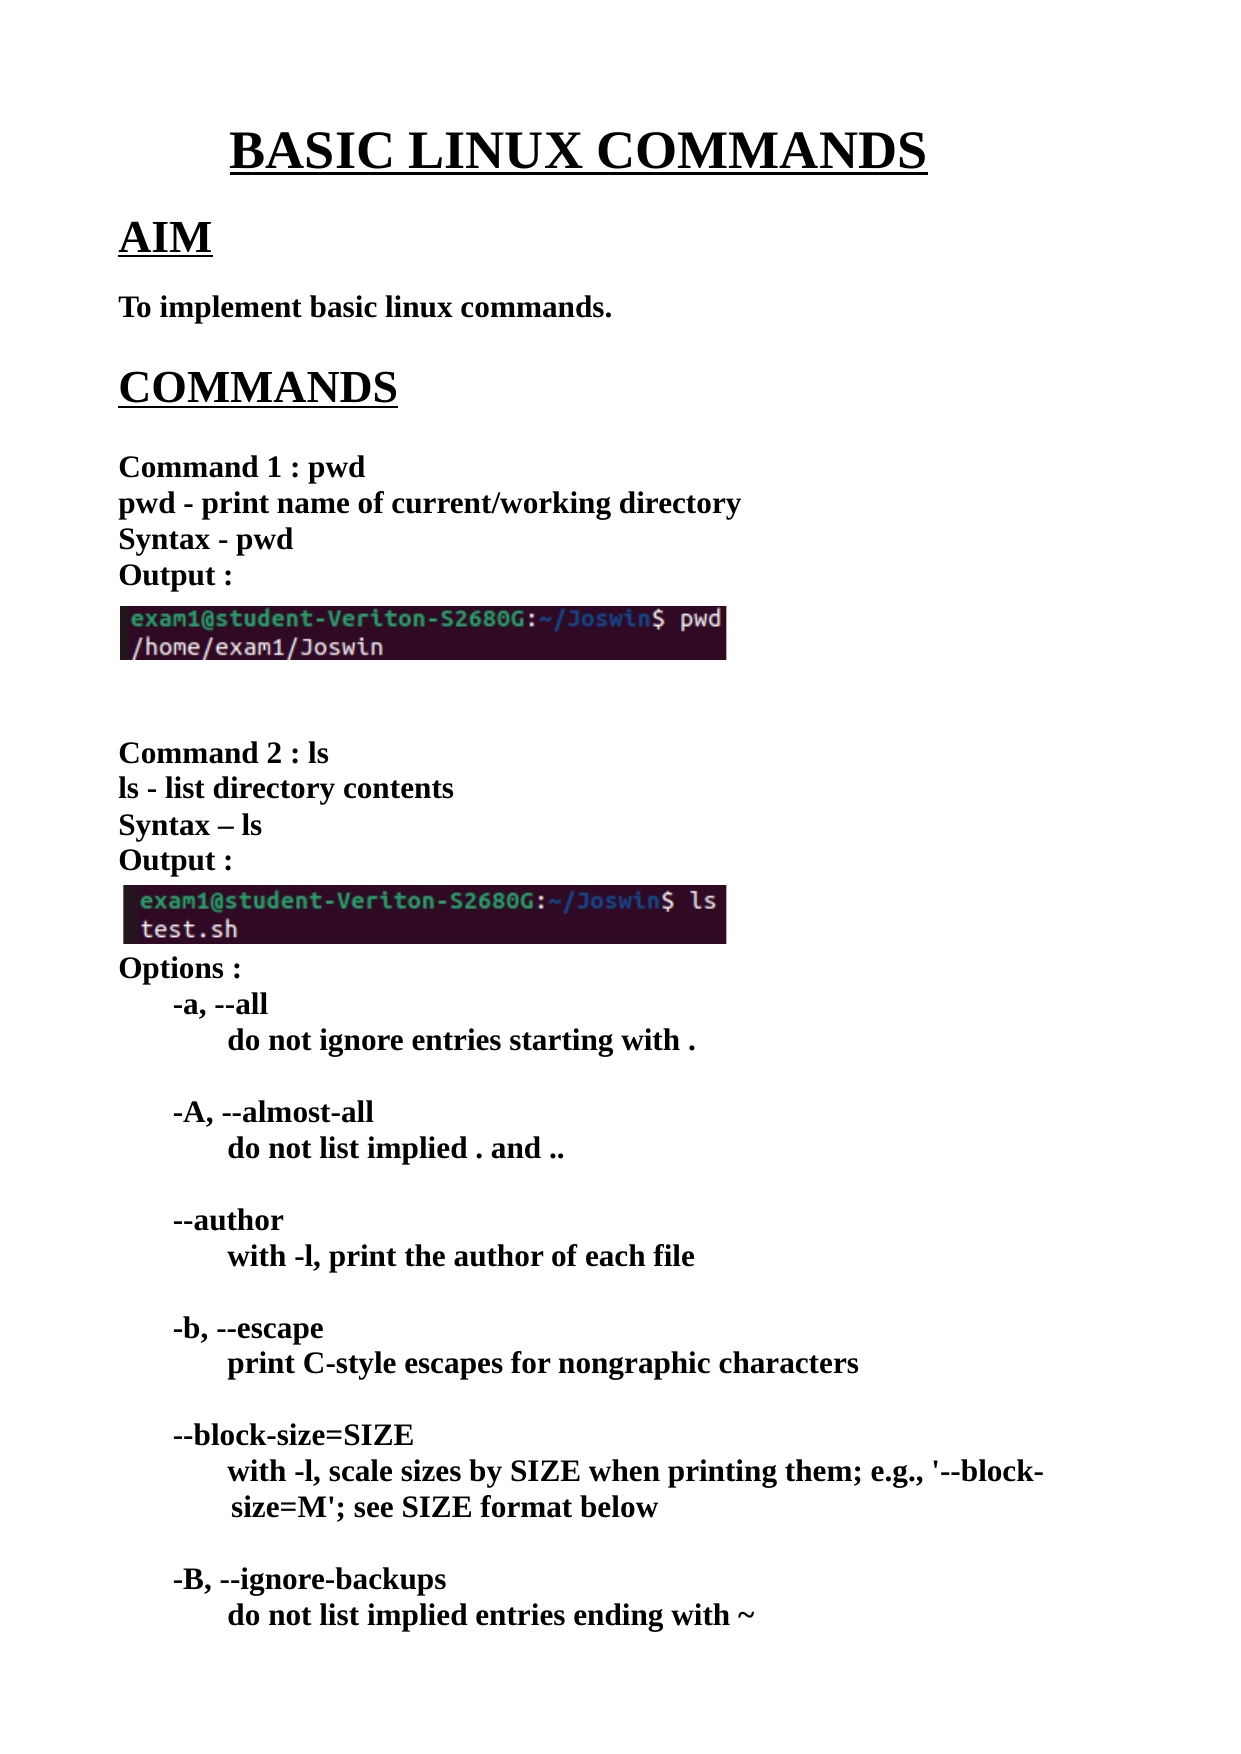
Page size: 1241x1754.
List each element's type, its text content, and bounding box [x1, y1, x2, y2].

text with -l, print the author of each file [118, 1237, 1122, 1273]
text do not ignore entries starting with . [118, 1021, 1122, 1057]
text print C-style escapes for nongraphic characters [118, 1345, 1122, 1381]
text do not list implied . and .. [118, 1129, 1122, 1165]
text Syntax – ls [118, 806, 1122, 842]
text Output : [118, 557, 1122, 592]
text COMMANDS [118, 360, 1122, 413]
text ls - list directory contents [118, 770, 1122, 806]
picture [123, 885, 727, 944]
text --block-size=SIZE [118, 1417, 1122, 1453]
text Command 2 : ls [118, 734, 1122, 770]
text Options : [118, 949, 1122, 985]
text BASIC LINUX COMMANDS [118, 118, 1122, 180]
text -b, --escape [118, 1309, 1122, 1345]
text Output : [118, 842, 1122, 878]
text Command 1 : pwd [118, 449, 1122, 485]
text with -l, scale sizes by SIZE when printing them; e.g., '--block- size=M'; see SIZE format below [118, 1453, 1122, 1524]
text -a, --all [118, 985, 1122, 1021]
text do not list implied entries ending with ~ [118, 1596, 1122, 1632]
text -B, --ignore-backups [118, 1560, 1122, 1596]
text To implement basic linux commands. [118, 288, 1122, 324]
text -A, --almost-all [118, 1093, 1122, 1129]
text pwd - print name of current/working directory [118, 485, 1122, 521]
picture [120, 606, 727, 660]
text --author [118, 1201, 1122, 1237]
text Syntax - pwd [118, 521, 1122, 557]
text AIM [118, 209, 1122, 262]
